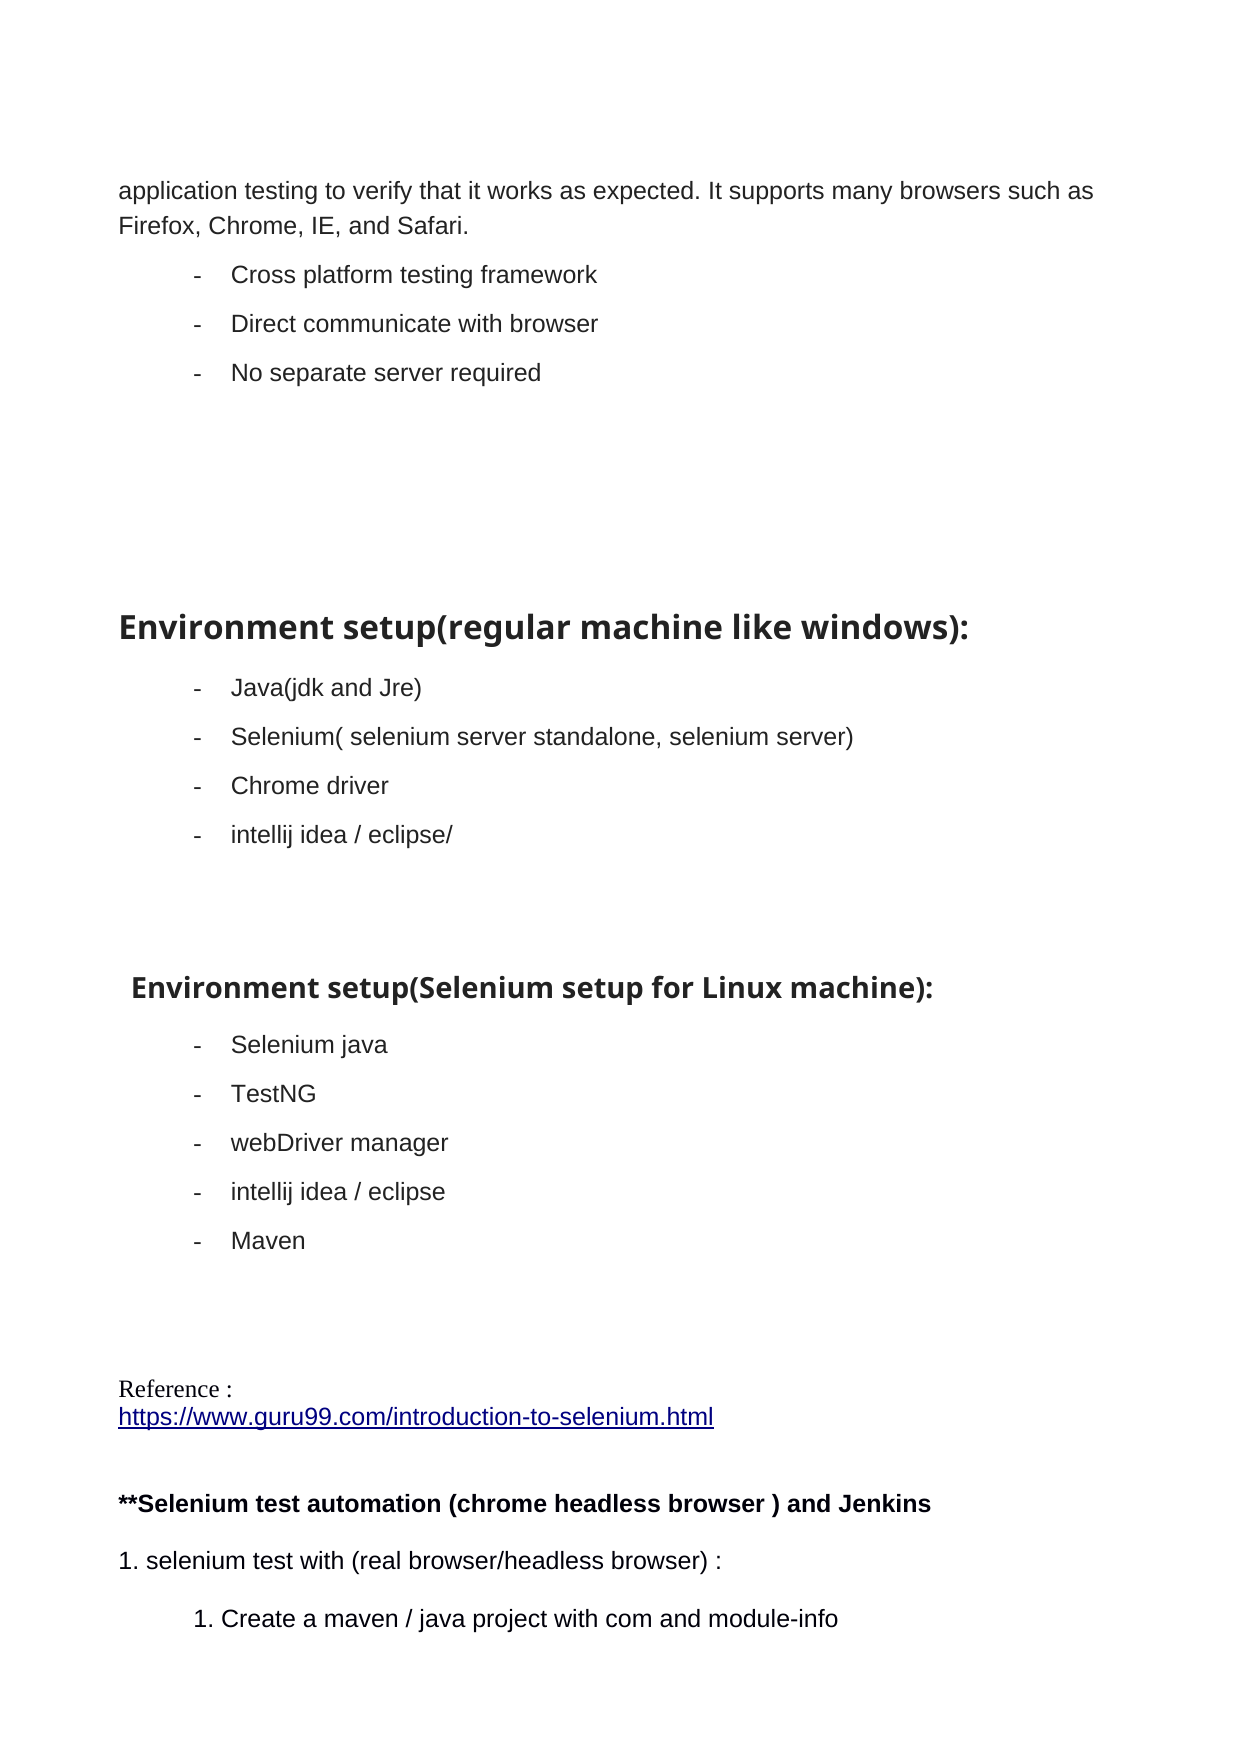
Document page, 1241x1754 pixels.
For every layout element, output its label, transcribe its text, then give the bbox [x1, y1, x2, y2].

list Cross platform testing framework [193, 260, 1122, 289]
list Maven [193, 1226, 1122, 1255]
text application testing to verify that it works as expected. It supports many browsers such as Firefox, Chrome, IE, and Safari. [118, 176, 1122, 239]
list webDriver manager [193, 1128, 1122, 1157]
list Chrome driver [193, 771, 1122, 800]
text https://www.guru99.com/introduction-to-selenium.html [118, 1402, 1122, 1431]
list Java(jdk and Jre) [193, 673, 1122, 702]
text Environment setup(Selenium setup for Linux machine): [118, 967, 1122, 1007]
list intellij idea / eclipse/ [193, 820, 1122, 849]
list intellij idea / eclipse [193, 1177, 1122, 1206]
list Selenium java [193, 1030, 1122, 1058]
text **Selenium test automation (chrome headless browser ) and Jenkins [118, 1489, 1122, 1517]
text Environment setup(regular machine like windows): [118, 604, 1122, 649]
text 1. Create a maven / java project with com and module-info [118, 1604, 1122, 1632]
list TestNG [193, 1079, 1122, 1108]
list No separate server required [193, 358, 1122, 387]
text Reference : [118, 1374, 1122, 1402]
list Direct communicate with browser [193, 309, 1122, 338]
text 1. selenium test with (real browser/headless browser) : [118, 1546, 1122, 1575]
list Selenium( selenium server standalone, selenium server) [193, 722, 1122, 751]
